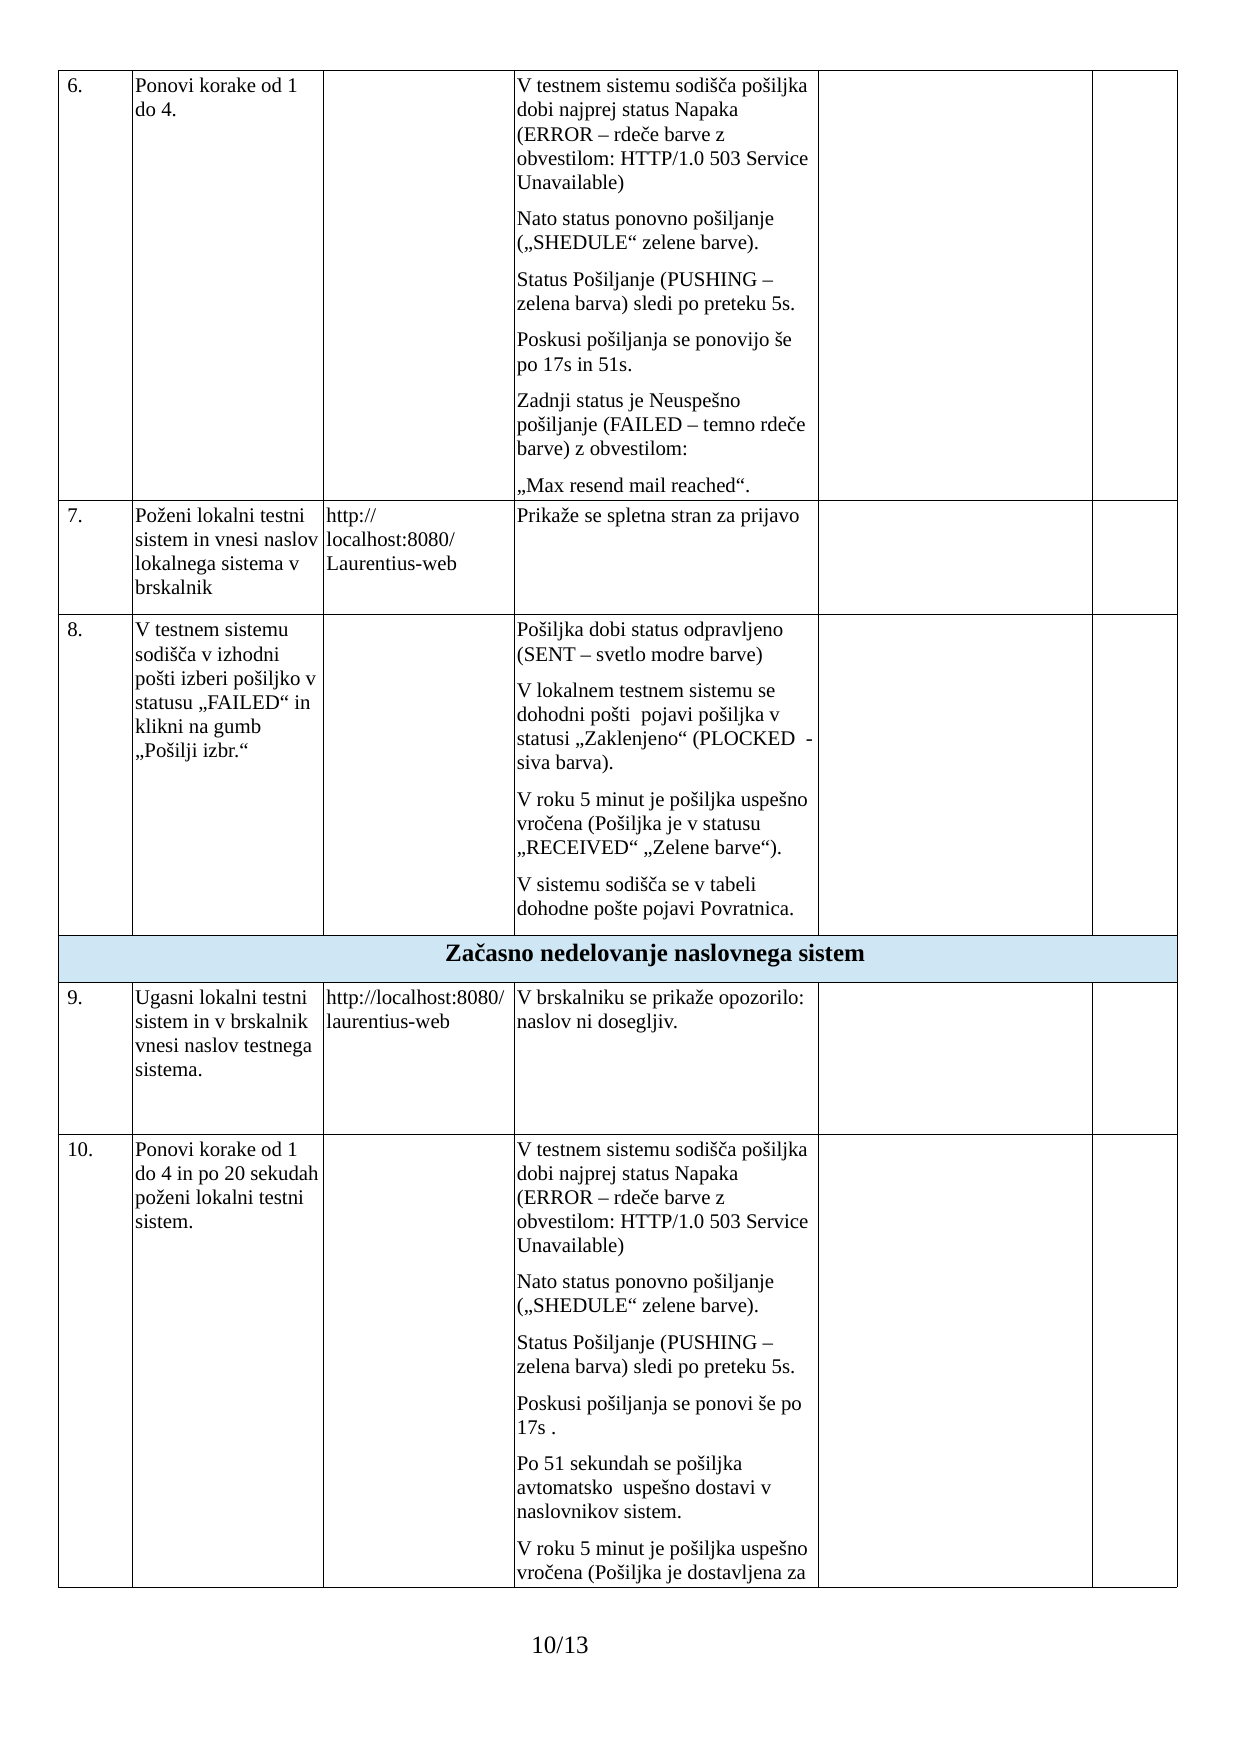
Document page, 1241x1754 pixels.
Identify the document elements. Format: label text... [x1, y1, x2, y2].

table_cell [1093, 983, 1177, 1133]
table_cell V testnem sistemu sodišča v izhodni pošti izberi pošiljko v statusu „FAILED“ in klikni na gumb „Pošilji izbr.“ [133, 615, 323, 935]
table_cell [59, 1135, 132, 1587]
table_cell [1093, 71, 1177, 500]
table_cell Poženi lokalni testni sistem in vnesi naslov lokalnega sistema v brskalnik [133, 501, 323, 614]
table_cell Prikaže se spletna stran za prijavo [515, 501, 818, 614]
table_cell Ugasni lokalni testni sistem in v brskalnik vnesi naslov testnega sistema. [133, 983, 323, 1133]
table_cell [1093, 615, 1177, 935]
table_cell V testnem sistemu sodišča pošiljka dobi najprej status Napaka (ERROR – rdeče barve z obvestilom: HTTP/1.0 503 Service Unavailable) Nato status ponovno pošiljanje („SHEDULE“ zelene barve). Status Pošiljanje (PUSHING – zelena barva) sledi po preteku 5s. Poskusi pošiljanja se ponovi še po 17s . Po 51 sekundah se pošiljka avtomatsko uspešno dostavi v naslovnikov sistem. V roku 5 minut je pošiljka uspešno vročena (Pošiljka je dostavljena za [515, 1135, 818, 1587]
table_cell [819, 615, 1092, 935]
table_cell Ponovi korake od 1 do 4 in po 20 sekudah poženi lokalni testni sistem. [133, 1135, 323, 1587]
table_cell http://localhost:8080/laurentius-web [324, 983, 514, 1133]
table_cell Začasno nedelovanje naslovnega sistem [59, 936, 1177, 982]
table_cell [819, 71, 1092, 500]
table_cell V testnem sistemu sodišča pošiljka dobi najprej status Napaka (ERROR – rdeče barve z obvestilom: HTTP/1.0 503 Service Unavailable) Nato status ponovno pošiljanje („SHEDULE“ zelene barve). Status Pošiljanje (PUSHING – zelena barva) sledi po preteku 5s. Poskusi pošiljanja se ponovijo še po 17s in 51s. Zadnji status je Neuspešno pošiljanje (FAILED – temno rdeče barve) z obvestilom: „Max resend mail reached“. [515, 71, 818, 500]
table_cell [324, 615, 514, 935]
table_cell http://localhost:8080/Laurentius-web [324, 501, 514, 614]
table_cell [59, 615, 132, 935]
table_cell [819, 1135, 1092, 1587]
table_cell [819, 983, 1092, 1133]
table_cell [59, 983, 132, 1133]
table_cell [1093, 1135, 1177, 1587]
table_cell [324, 1135, 514, 1587]
table_cell [819, 501, 1092, 614]
table_cell Ponovi korake od 1 do 4. [133, 71, 323, 500]
table_cell [59, 71, 132, 500]
table_cell [1093, 501, 1177, 614]
table_cell Pošiljka dobi status odpravljeno (SENT – svetlo modre barve) V lokalnem testnem sistemu se dohodni pošti pojavi pošiljka v statusi „Zaklenjeno“ (PLOCKED - siva barva). V roku 5 minut je pošiljka uspešno vročena (Pošiljka je v statusu „RECEIVED“ „Zelene barve“). V sistemu sodišča se v tabeli dohodne pošte pojavi Povratnica. [515, 615, 818, 935]
table_cell [59, 501, 132, 614]
table_cell [324, 71, 514, 500]
table_cell V brskalniku se prikaže opozorilo: naslov ni dosegljiv. [515, 983, 818, 1133]
